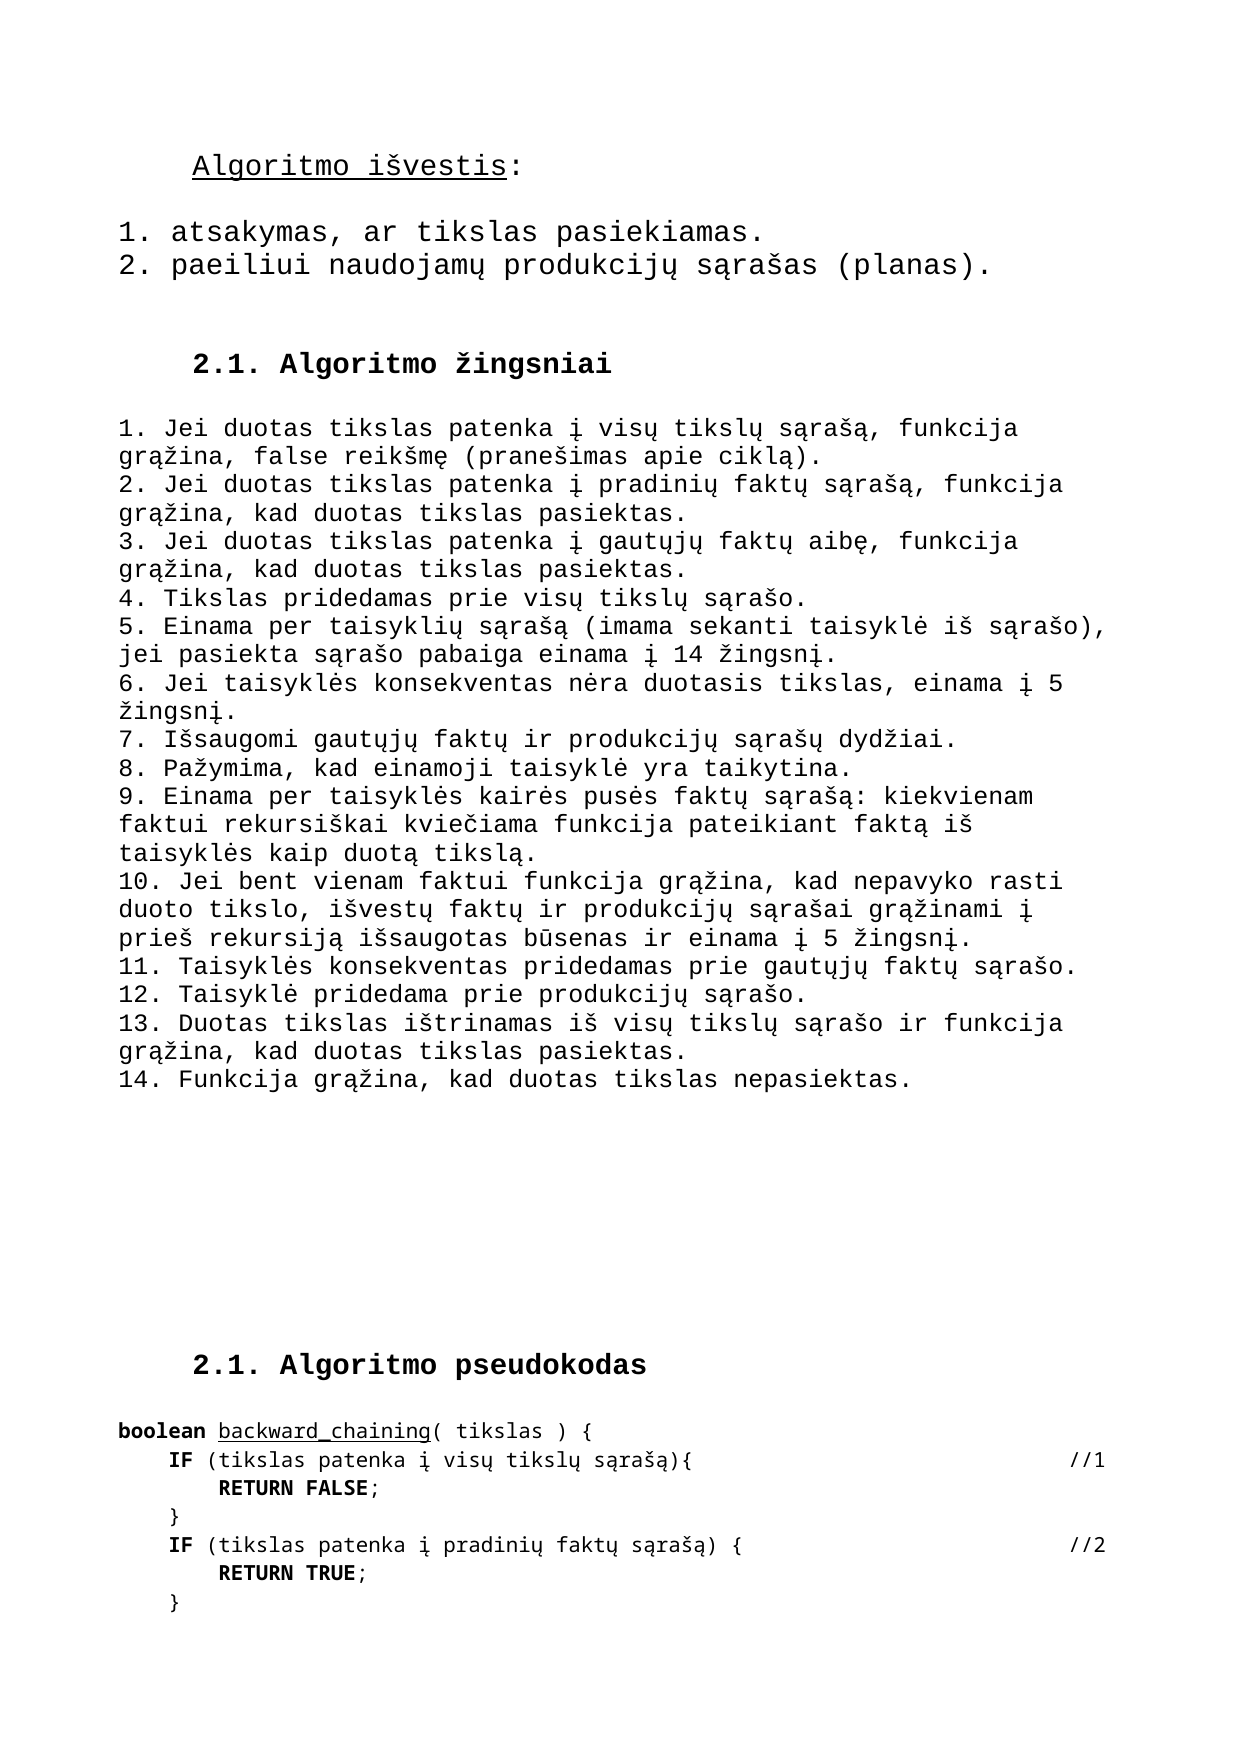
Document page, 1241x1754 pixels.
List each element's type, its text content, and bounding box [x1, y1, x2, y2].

text 11. Taisyklės konsekventas pridedamas prie gautųjų faktų sąrašo. [118, 954, 1122, 982]
text Algoritmo išvestis: [192, 151, 1122, 184]
text 2.1. Algoritmo žingsniai [192, 349, 1122, 382]
text IF (tikslas patenka į pradinių faktų sąrašą) { //2 [118, 1530, 1122, 1558]
text 10. Jei bent vienam faktui funkcija grąžina, kad nepavyko rasti duoto tikslo, išvestų faktų ir produkcijų sąrašai grąžinami į prieš rekursiją išsaugotas būsenas ir einama į 5 žingsnį. [118, 869, 1122, 954]
text 7. Išsaugomi gautųjų faktų ir produkcijų sąrašų dydžiai. [118, 727, 1122, 755]
text 2.1. Algoritmo pseudokodas [192, 1350, 1122, 1383]
text 14. Funkcija grąžina, kad duotas tikslas nepasiektas. [118, 1067, 1122, 1095]
text 1. atsakymas, ar tikslas pasiekiamas. [118, 217, 1122, 250]
text RETURN TRUE; [118, 1558, 1122, 1587]
text 5. Einama per taisyklių sąrašą (imama sekanti taisyklė iš sąrašo), jei pasiekta sąrašo pabaiga einama į 14 žingsnį. [118, 614, 1122, 670]
text 2. Jei duotas tikslas patenka į pradinių faktų sąrašą, funkcija grąžina, kad duotas tikslas pasiektas. [118, 472, 1122, 529]
text 9. Einama per taisyklės kairės pusės faktų sąrašą: kiekvienam faktui rekursiškai kviečiama funkcija pateikiant faktą iš taisyklės kaip duotą tikslą. [118, 784, 1122, 869]
text 3. Jei duotas tikslas patenka į gautųjų faktų aibę, funkcija grąžina, kad duotas tikslas pasiektas. [118, 529, 1122, 585]
text 4. Tikslas pridedamas prie visų tikslų sąrašo. [118, 585, 1122, 614]
text 2. paeiliui naudojamų produkcijų sąrašas (planas). [118, 250, 1122, 283]
text 6. Jei taisyklės konsekventas nėra duotasis tikslas, einama į 5 žingsnį. [118, 670, 1122, 727]
text 13. Duotas tikslas ištrinamas iš visų tikslų sąrašo ir funkcija grąžina, kad duotas tikslas pasiektas. [118, 1010, 1122, 1067]
text 12. Taisyklė pridedama prie produkcijų sąrašo. [118, 982, 1122, 1010]
text IF (tikslas patenka į visų tikslų sąrašą){ //1 [118, 1445, 1122, 1473]
text boolean backward_chaining( tikslas ) { [118, 1416, 1122, 1445]
text } [118, 1502, 1122, 1530]
text 8. Pažymima, kad einamoji taisyklė yra taikytina. [118, 755, 1122, 784]
text RETURN FALSE; [118, 1473, 1122, 1502]
text } [118, 1587, 1122, 1615]
text 1. Jei duotas tikslas patenka į visų tikslų sąrašą, funkcija grąžina, false reikšmę (pranešimas apie ciklą). [118, 415, 1122, 472]
